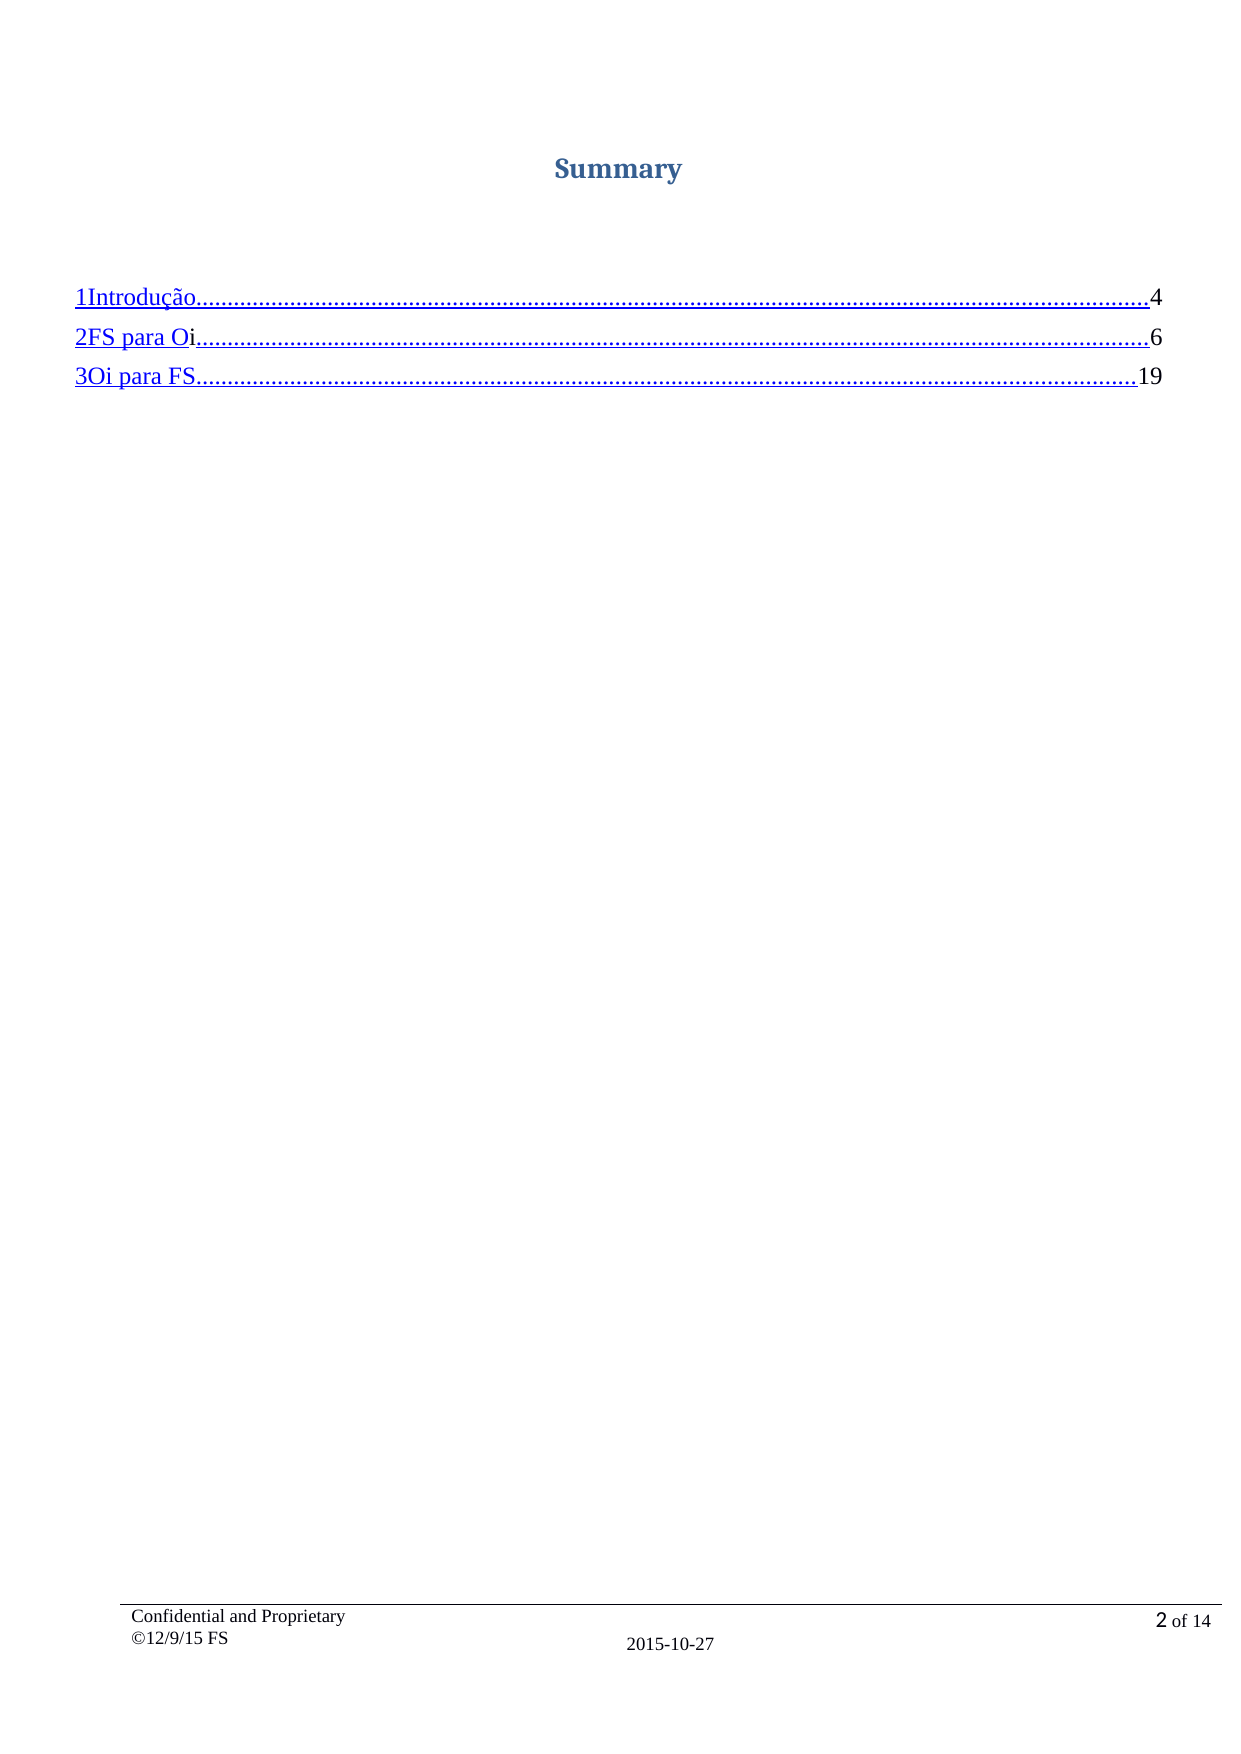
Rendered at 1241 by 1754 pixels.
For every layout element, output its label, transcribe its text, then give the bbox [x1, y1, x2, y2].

text 2FS para Oi 6 [75, 322, 1162, 350]
text 3Oi para FS 19 [75, 361, 1162, 389]
text 1Introdução 4 [75, 282, 1162, 311]
subtitle Summary [75, 152, 1162, 185]
